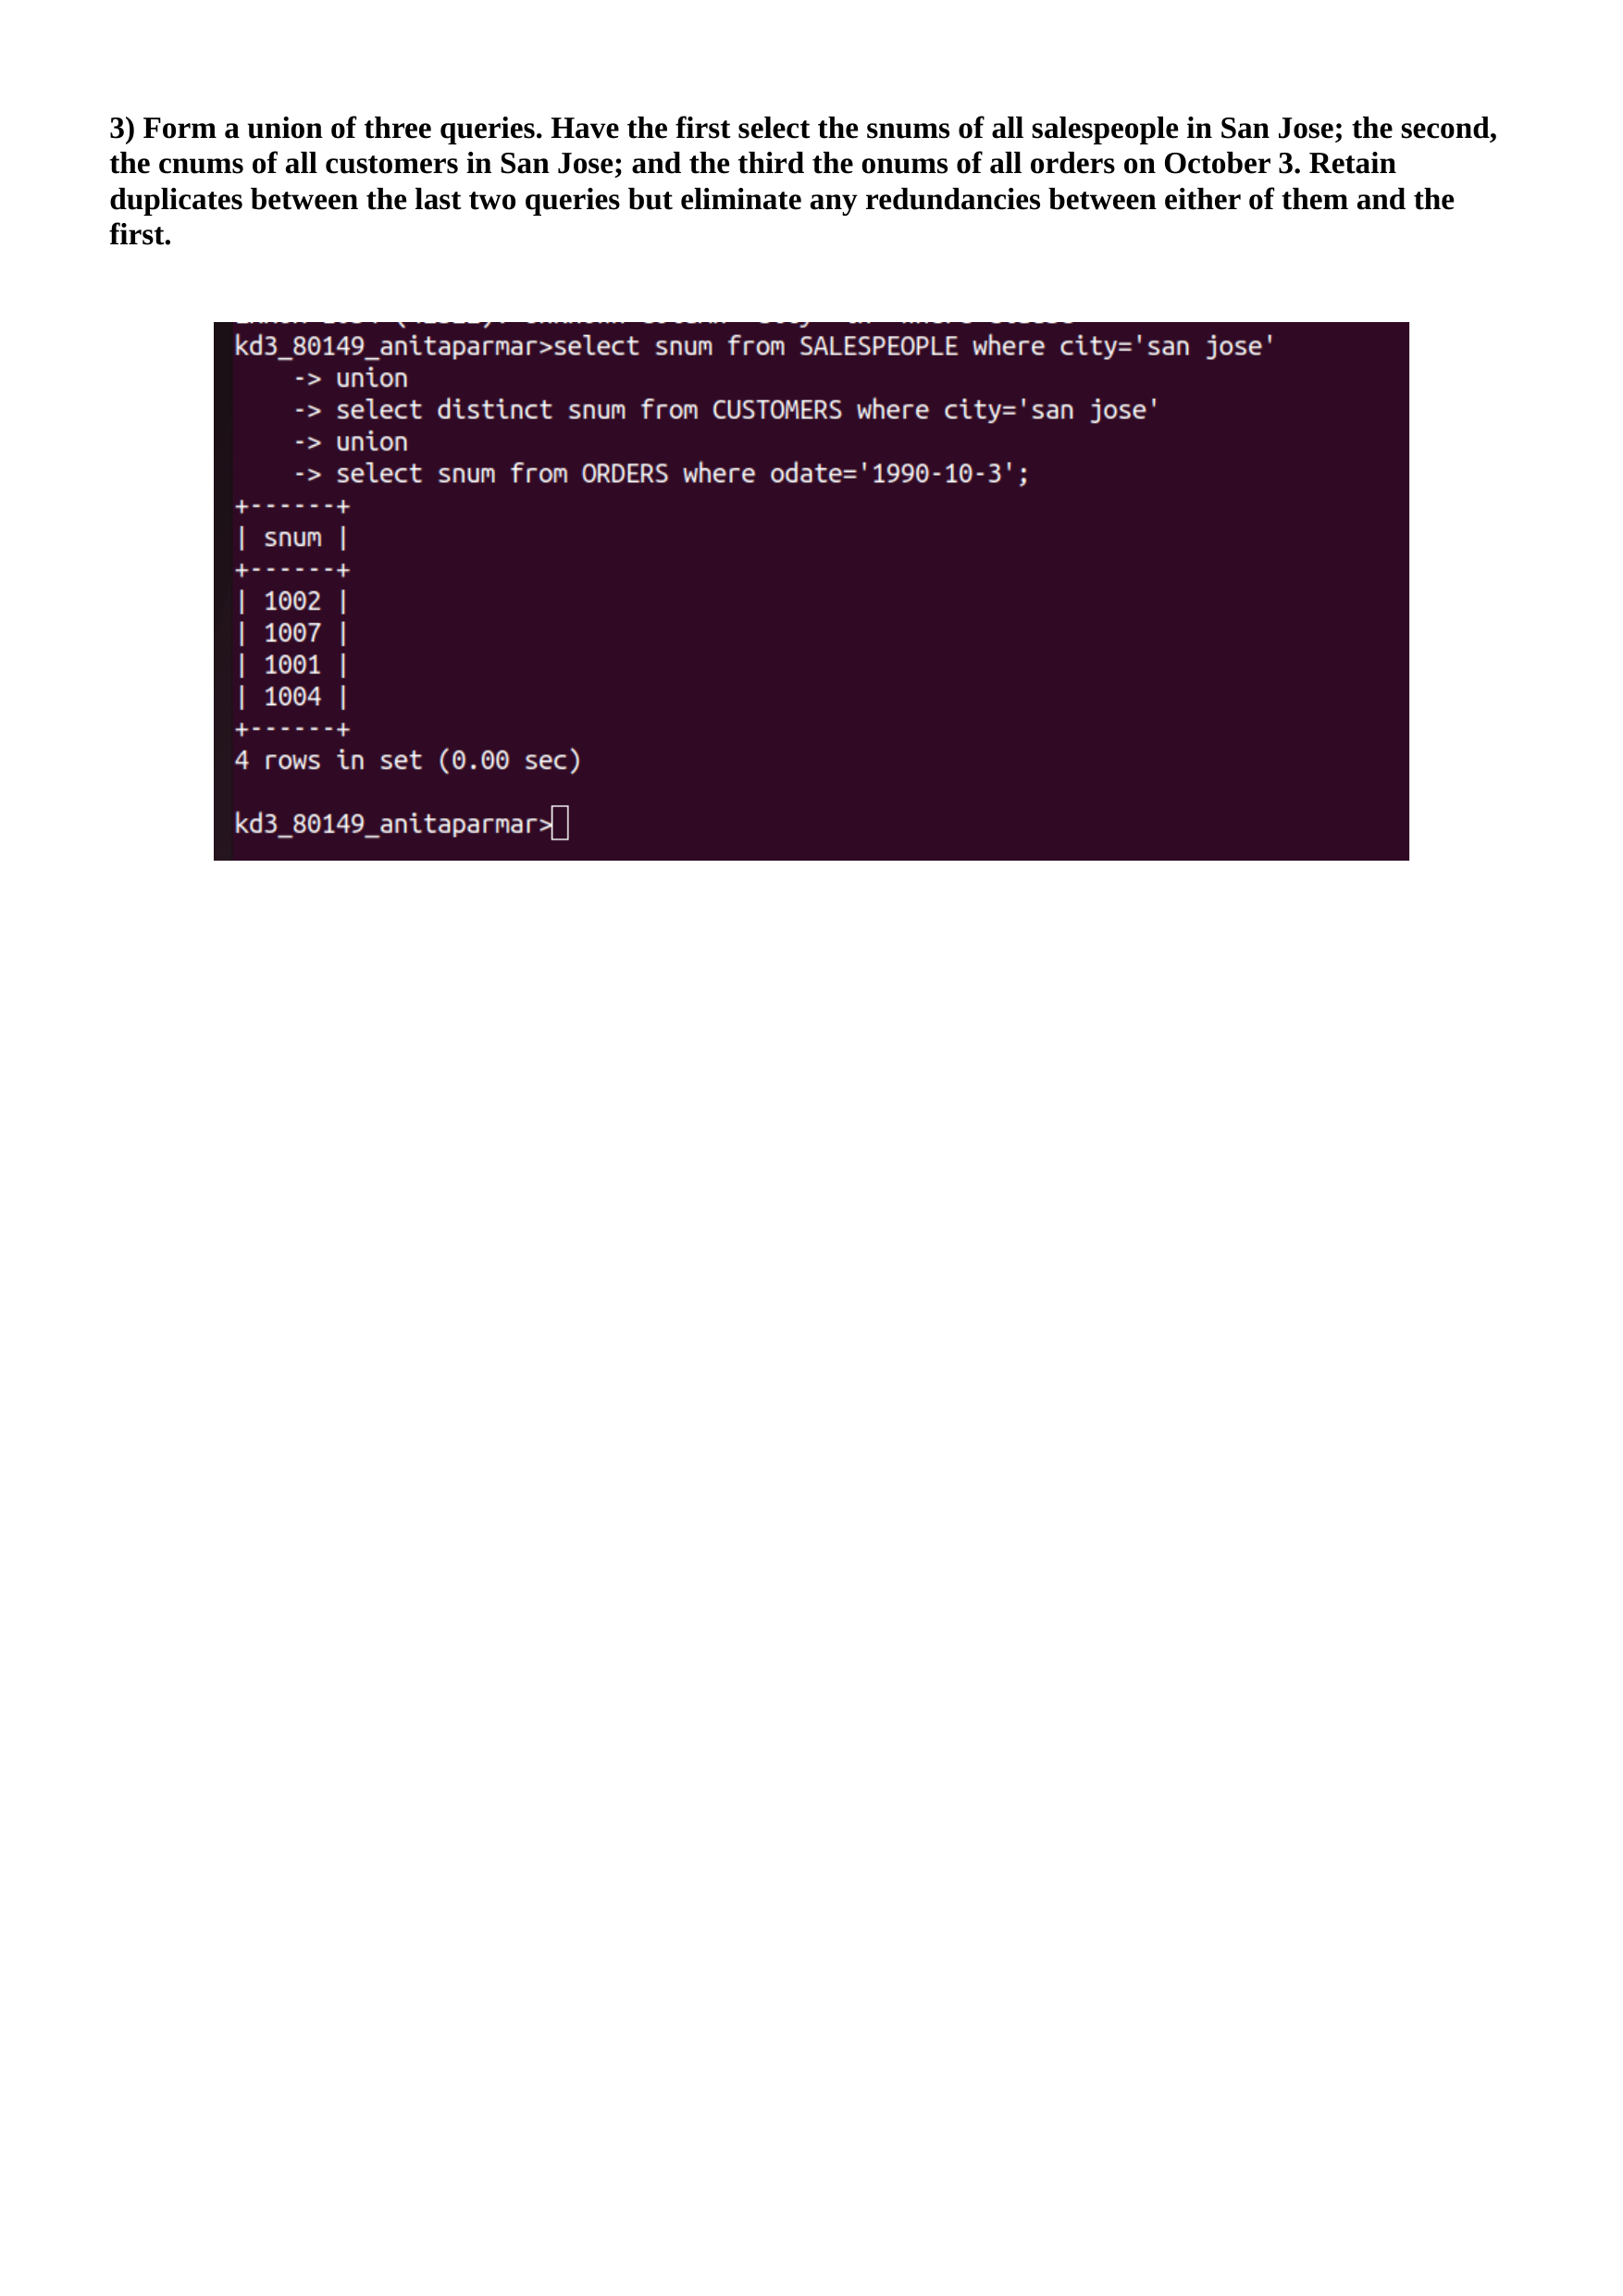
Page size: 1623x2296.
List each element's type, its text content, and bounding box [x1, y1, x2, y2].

text 3) Form a union of three queries. Have the first select the snums of all salespeople in San Jose; the second, the cnums of all customers in San Jose; and the third the onums of all orders on October 3. Retain duplicates between the last two queries but eliminate any redundancies between either of them and the first. [109, 109, 1514, 251]
picture [214, 322, 1410, 861]
